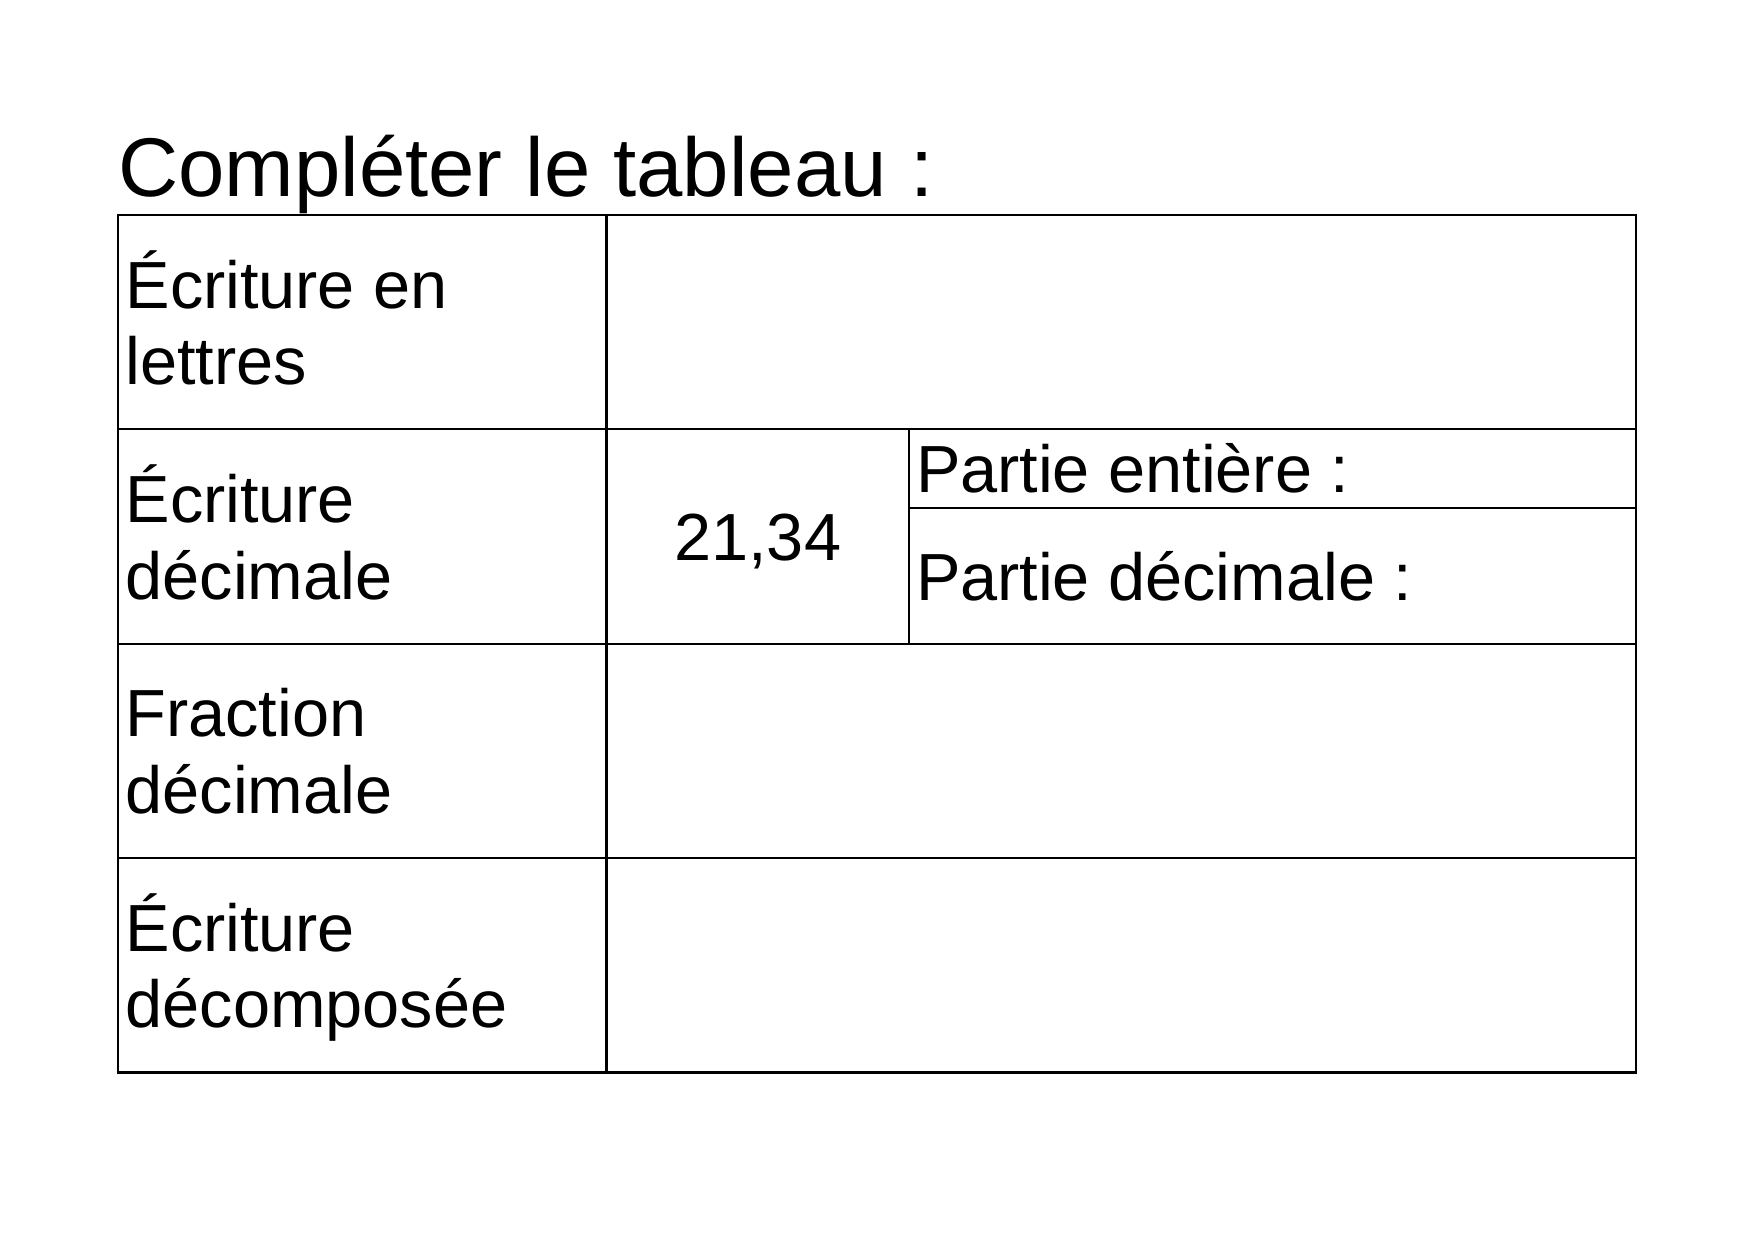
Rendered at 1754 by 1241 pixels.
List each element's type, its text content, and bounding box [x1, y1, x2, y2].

table_cell Partie entière : [910, 430, 1635, 507]
table_cell Écriture décomposée [119, 859, 605, 1071]
table_header Écriture en lettres [119, 216, 605, 428]
table_cell [608, 645, 1635, 857]
table_cell 21,34 [608, 430, 908, 643]
table_cell Partie décimale : [910, 509, 1635, 643]
text Compléter le tableau : [118, 118, 1636, 214]
table_cell Fraction décimale [119, 645, 605, 857]
table_cell [608, 859, 1635, 1071]
table_header [608, 216, 1635, 428]
table_cell Écriture décimale [119, 430, 605, 643]
